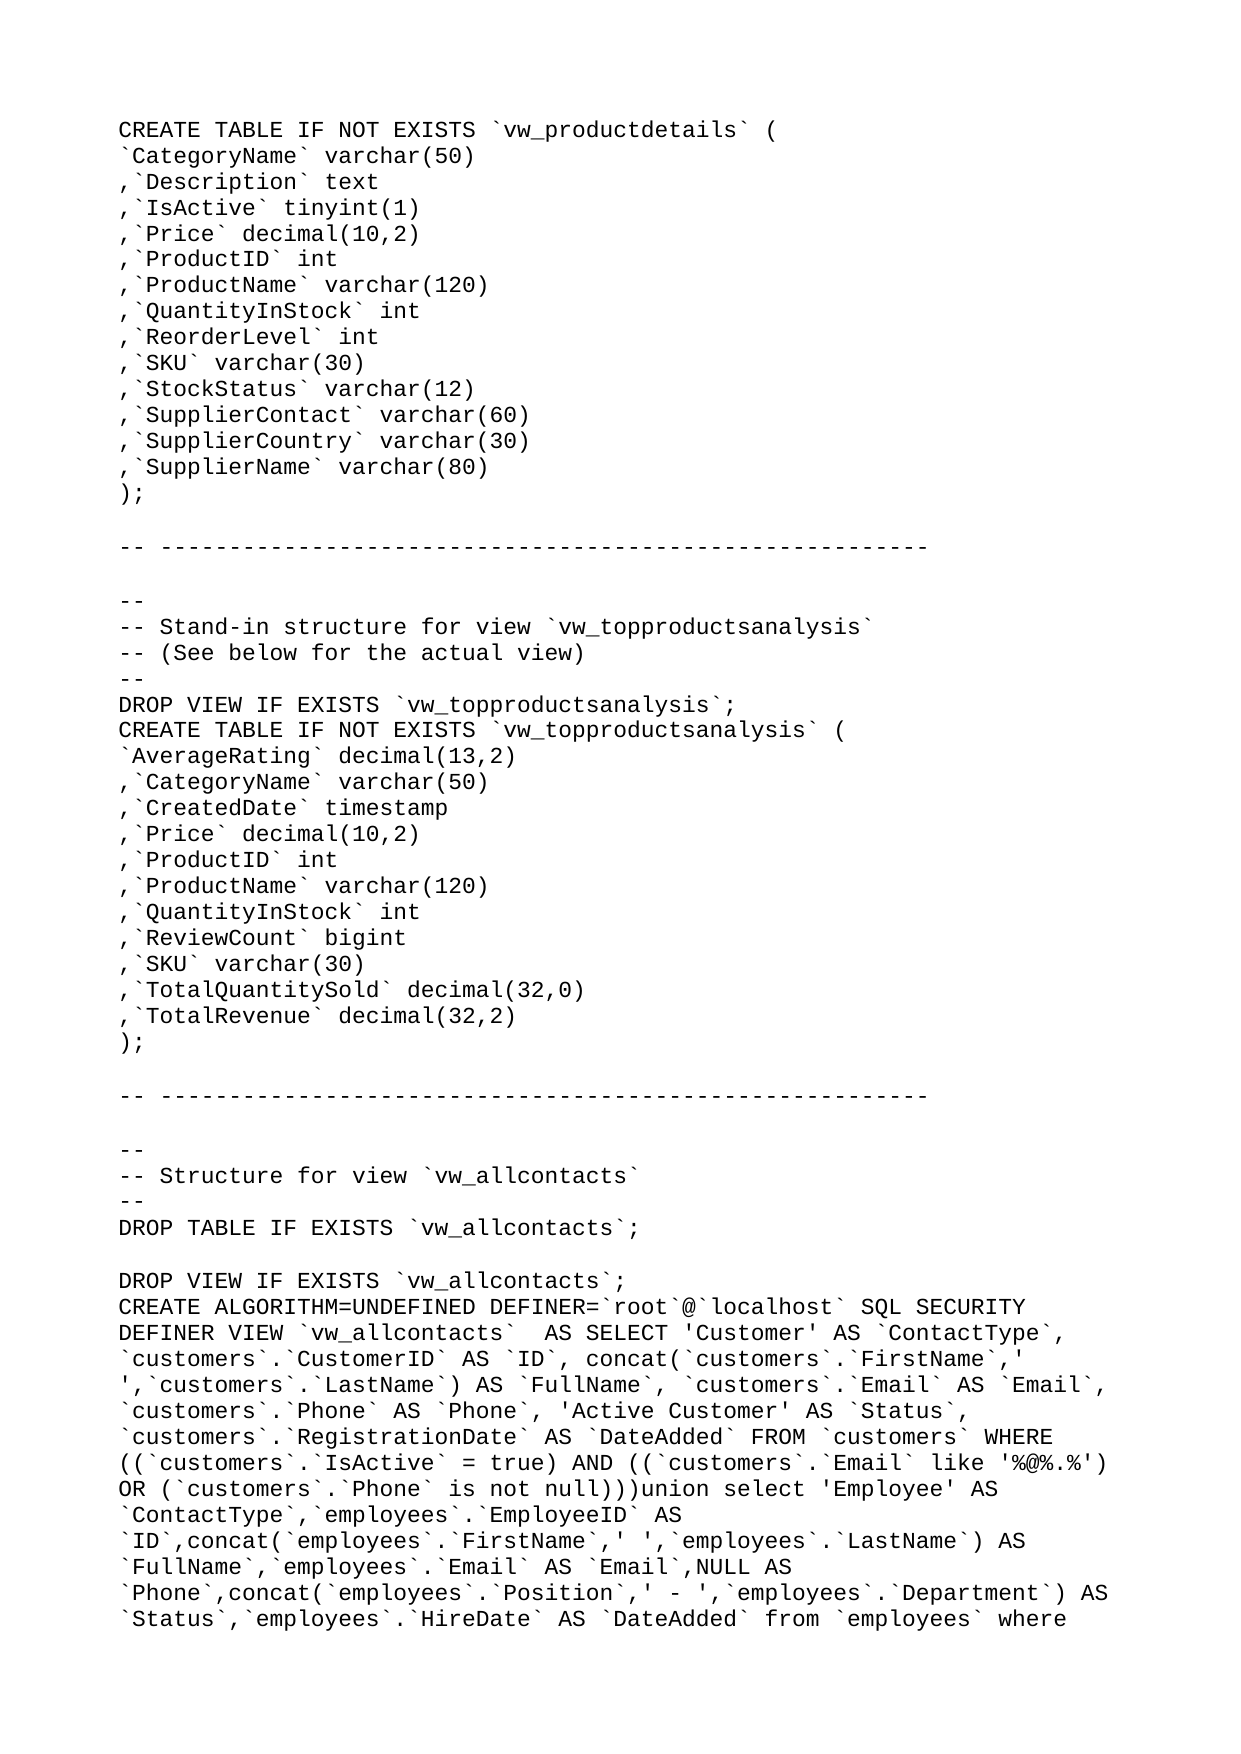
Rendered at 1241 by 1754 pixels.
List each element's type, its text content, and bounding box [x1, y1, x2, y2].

text -- [118, 589, 1122, 615]
text DROP VIEW IF EXISTS `vw_allcontacts`; [118, 1270, 1122, 1296]
text ); [118, 481, 1122, 507]
text ,`CategoryName` varchar(50) [118, 771, 1122, 797]
text ,`ProductName` varchar(120) [118, 874, 1122, 900]
text -- -------------------------------------------------------- [118, 1084, 1122, 1110]
text ,`Description` text [118, 170, 1122, 196]
text ,`SupplierContact` varchar(60) [118, 403, 1122, 429]
text `CategoryName` varchar(50) [118, 144, 1122, 170]
text CREATE ALGORITHM=UNDEFINED DEFINER=`root`@`localhost` SQL SECURITY DEFINER VIEW `vw_allcontacts` AS SELECT 'Customer' AS `ContactType`, `customers`.`CustomerID` AS `ID`, concat(`customers`.`FirstName`,' ',`customers`.`LastName`) AS `FullName`, `customers`.`Email` AS `Email`, `customers`.`Phone` AS `Phone`, 'Active Customer' AS `Status`, `customers`.`RegistrationDate` AS `DateAdded` FROM `customers` WHERE ((`customers`.`IsActive` = true) AND ((`customers`.`Email` like '%@%.%') OR (`customers`.`Phone` is not null)))union select 'Employee' AS `ContactType`,`employees`.`EmployeeID` AS `ID`,concat(`employees`.`FirstName`,' ',`employees`.`LastName`) AS `FullName`,`employees`.`Email` AS `Email`,NULL AS `Phone`,concat(`employees`.`Position`,' - ',`employees`.`Department`) AS `Status`,`employees`.`HireDate` AS `DateAdded` from `employees` where [118, 1296, 1122, 1633]
text ,`StockStatus` varchar(12) [118, 377, 1122, 403]
text ,`QuantityInStock` int [118, 900, 1122, 926]
text CREATE TABLE IF NOT EXISTS `vw_productdetails` ( [118, 118, 1122, 144]
text ,`TotalRevenue` decimal(32,2) [118, 1004, 1122, 1030]
text ,`ProductID` int [118, 848, 1122, 874]
text ,`ProductID` int [118, 248, 1122, 274]
text `AverageRating` decimal(13,2) [118, 745, 1122, 771]
text DROP TABLE IF EXISTS `vw_allcontacts`; [118, 1216, 1122, 1242]
text ,`SupplierName` varchar(80) [118, 455, 1122, 481]
text -- (See below for the actual view) [118, 641, 1122, 667]
text ,`QuantityInStock` int [118, 300, 1122, 326]
text -- Stand-in structure for view `vw_topproductsanalysis` [118, 615, 1122, 641]
text ,`SupplierCountry` varchar(30) [118, 429, 1122, 455]
text ,`TotalQuantitySold` decimal(32,0) [118, 978, 1122, 1004]
text ,`SKU` varchar(30) [118, 352, 1122, 377]
text -- Structure for view `vw_allcontacts` [118, 1164, 1122, 1190]
text ,`Price` decimal(10,2) [118, 222, 1122, 248]
text ,`ReorderLevel` int [118, 326, 1122, 352]
text ,`CreatedDate` timestamp [118, 797, 1122, 823]
text -- [118, 1138, 1122, 1164]
text ); [118, 1030, 1122, 1056]
text ,`ReviewCount` bigint [118, 926, 1122, 952]
text ,`IsActive` tinyint(1) [118, 196, 1122, 222]
text -- [118, 1190, 1122, 1216]
text -- [118, 667, 1122, 693]
text ,`Price` decimal(10,2) [118, 823, 1122, 848]
text ,`SKU` varchar(30) [118, 952, 1122, 978]
text ,`ProductName` varchar(120) [118, 274, 1122, 300]
text CREATE TABLE IF NOT EXISTS `vw_topproductsanalysis` ( [118, 719, 1122, 745]
text -- -------------------------------------------------------- [118, 535, 1122, 561]
text DROP VIEW IF EXISTS `vw_topproductsanalysis`; [118, 693, 1122, 719]
